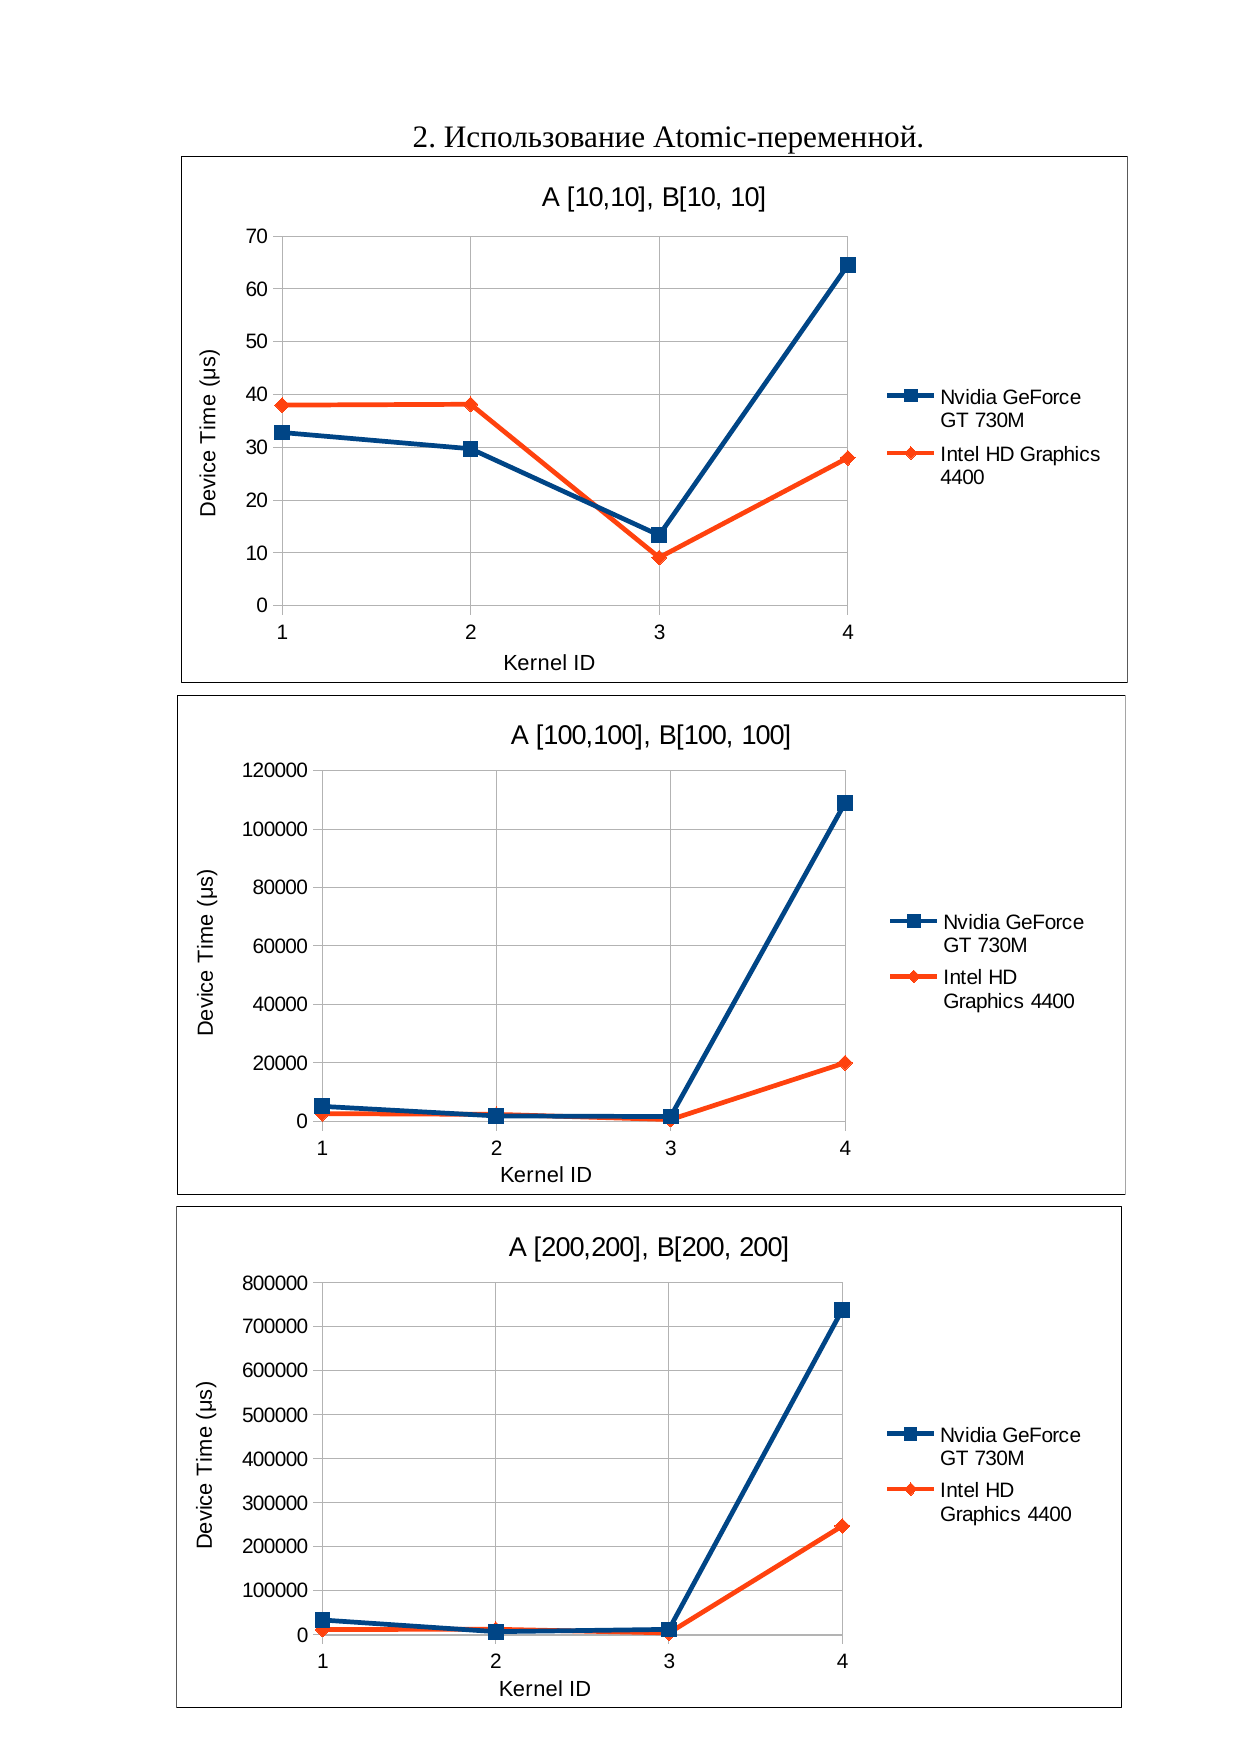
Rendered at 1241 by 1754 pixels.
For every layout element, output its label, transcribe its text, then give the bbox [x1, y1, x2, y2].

list Использование Atomic-переменной. [156, 118, 1181, 154]
